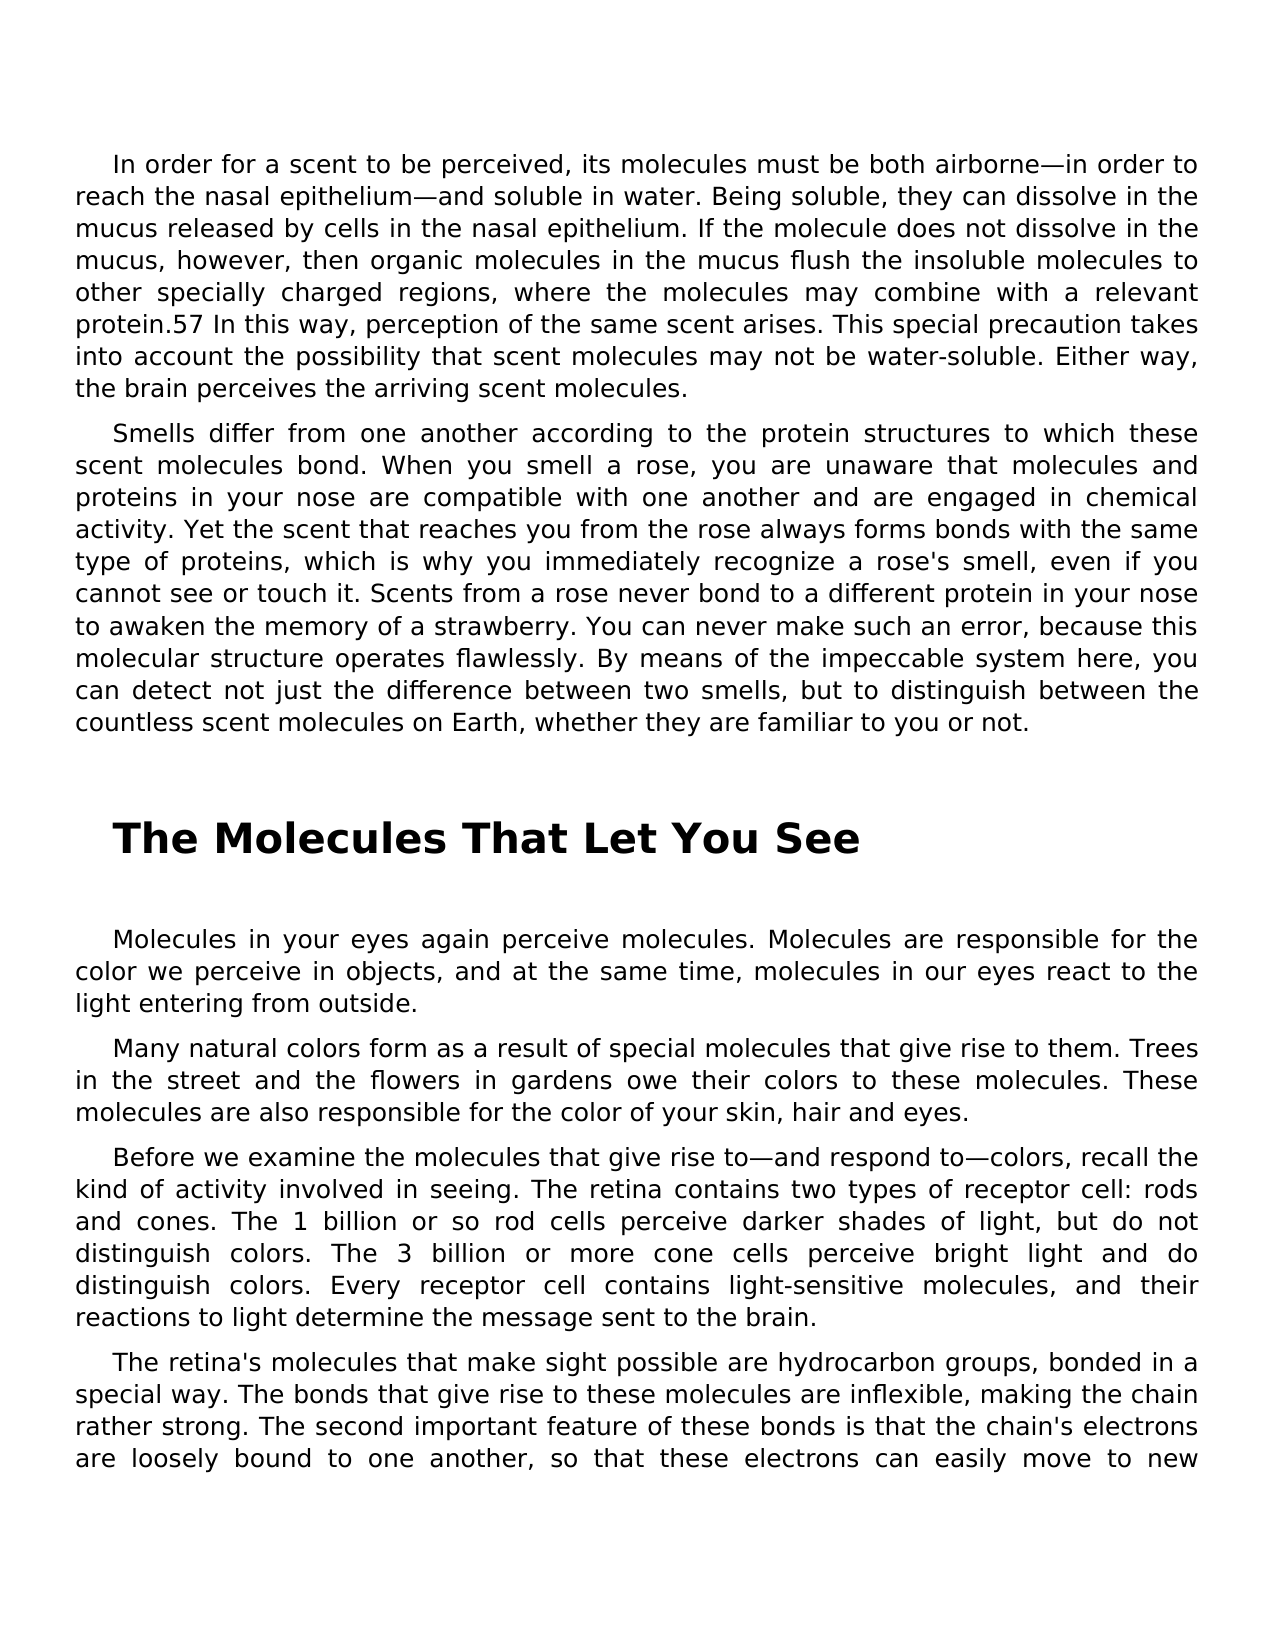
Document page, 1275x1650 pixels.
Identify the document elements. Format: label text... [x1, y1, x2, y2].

text Molecules in your eyes again perceive molecules. Molecules are responsible for the color we perceive in objects, and at the same time, molecules in our eyes react to the light entering from outside. [75, 925, 1200, 1019]
text Many natural colors form as a result of special molecules that give rise to them. Trees in the street and the flowers in gardens owe their colors to these molecules. These molecules are also responsible for the color of your skin, hair and eyes. [75, 1034, 1200, 1127]
text In order for a scent to be perceived, its molecules must be both airborne—in order to reach the nasal epithelium—and soluble in water. Being soluble, they can dissolve in the mucus released by cells in the nasal epithelium. If the molecule does not dissolve in the mucus, however, then organic molecules in the mucus flush the insoluble molecules to other specially charged regions, where the molecules may combine with a relevant protein.57 In this way, perception of the same scent arises. This special precaution takes into account the possibility that scent molecules may not be water-soluble. Either way, the brain perceives the arriving scent molecules. [75, 150, 1200, 404]
subtitle The Molecules That Let You See [112, 815, 1200, 863]
text Smells differ from one another according to the protein structures to which these scent molecules bond. When you smell a rose, you are unaware that molecules and proteins in your nose are compatible with one another and are engaged in chemical activity. Yet the scent that reaches you from the rose always forms bonds with the same type of proteins, which is why you immediately recognize a rose's smell, even if you cannot see or touch it. Scents from a rose never bond to a different protein in your nose to awaken the memory of a strawberry. You can never make such an error, because this molecular structure operates flawlessly. By means of the impeccable system here, you can detect not just the difference between two smells, but to distinguish between the countless scent molecules on Earth, whether they are familiar to you or not. [75, 419, 1200, 737]
text The retina's molecules that make sight possible are hydrocarbon groups, bonded in a special way. The bonds that give rise to these molecules are inflexible, making the chain rather strong. The second important feature of these bonds is that the chain's electrons are loosely bound to one another, so that these electrons can easily move to new [75, 1348, 1200, 1473]
text Before we examine the molecules that give rise to—and respond to—colors, recall the kind of activity involved in seeing. The retina contains two types of receptor cell: rods and cones. The 1 billion or so rod cells perceive darker shades of light, but do not distinguish colors. The 3 billion or more cone cells perceive bright light and do distinguish colors. Every receptor cell contains light-sensitive molecules, and their reactions to light determine the message sent to the brain. [75, 1143, 1200, 1332]
